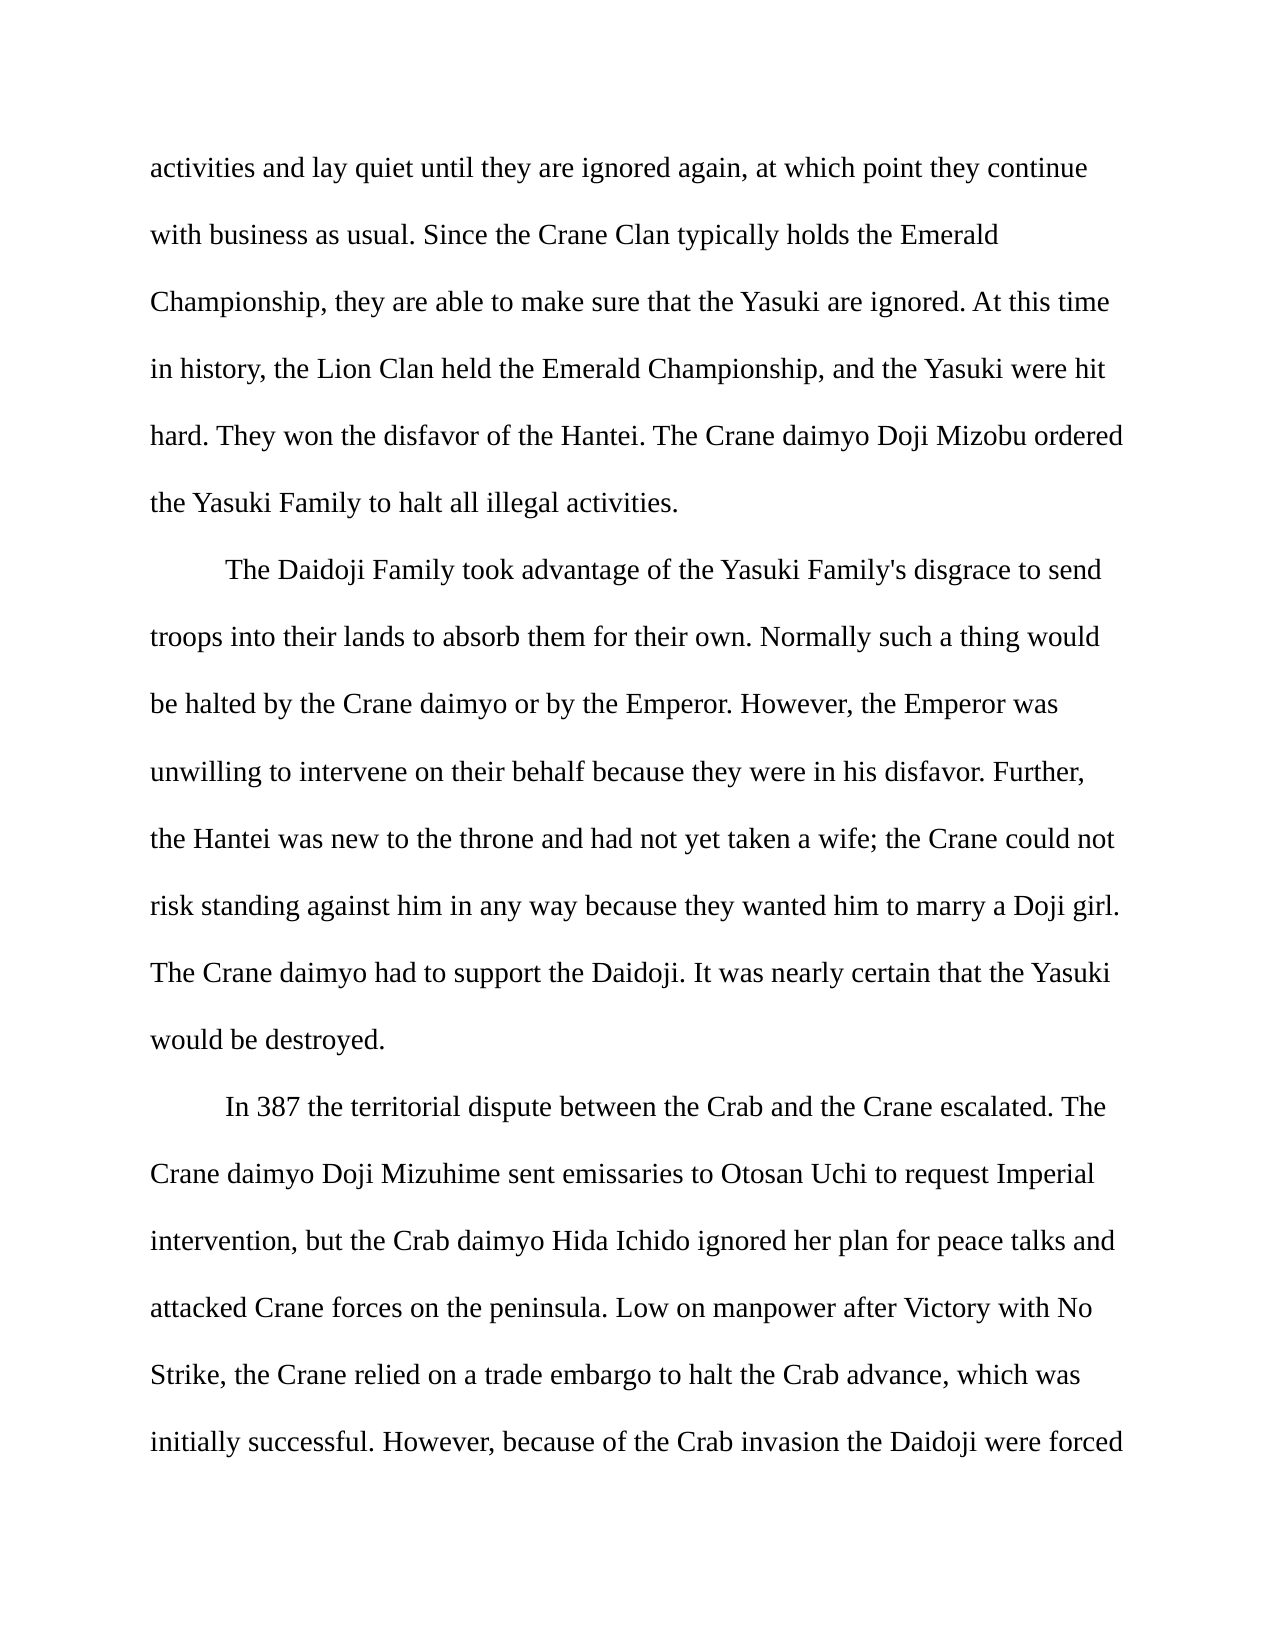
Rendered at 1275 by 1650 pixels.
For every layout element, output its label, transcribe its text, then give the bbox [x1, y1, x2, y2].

text In 387 the territorial dispute between the Crab and the Crane escalated. The Crane daimyo Doji Mizuhime sent emissaries to Otosan Uchi to request Imperial intervention, but the Crab daimyo Hida Ichido ignored her plan for peace talks and attacked Crane forces on the peninsula. Low on manpower after Victory with No Strike, the Crane relied on a trade embargo to halt the Crab advance, which was initially successful. However, because of the Crab invasion the Daidoji were forced [150, 1089, 1125, 1458]
text activities and lay quiet until they are ignored again, at which point they continue with business as usual. Since the Crane Clan typically holds the Emerald Championship, they are able to make sure that the Yasuki are ignored. At this time in history, the Lion Clan held the Emerald Championship, and the Yasuki were hit hard. They won the disfavor of the Hantei. The Crane daimyo Doji Mizobu ordered the Yasuki Family to halt all illegal activities. [150, 150, 1125, 519]
text The Daidoji Family took advantage of the Yasuki Family's disgrace to send troops into their lands to absorb them for their own. Normally such a thing would be halted by the Crane daimyo or by the Emperor. However, the Emperor was unwilling to intervene on their behalf because they were in his disfavor. Further, the Hantei was new to the throne and had not yet taken a wife; the Crane could not risk standing against him in any way because they wanted him to marry a Doji girl. The Crane daimyo had to support the Daidoji. It was nearly certain that the Yasuki would be destroyed. [150, 552, 1125, 1056]
